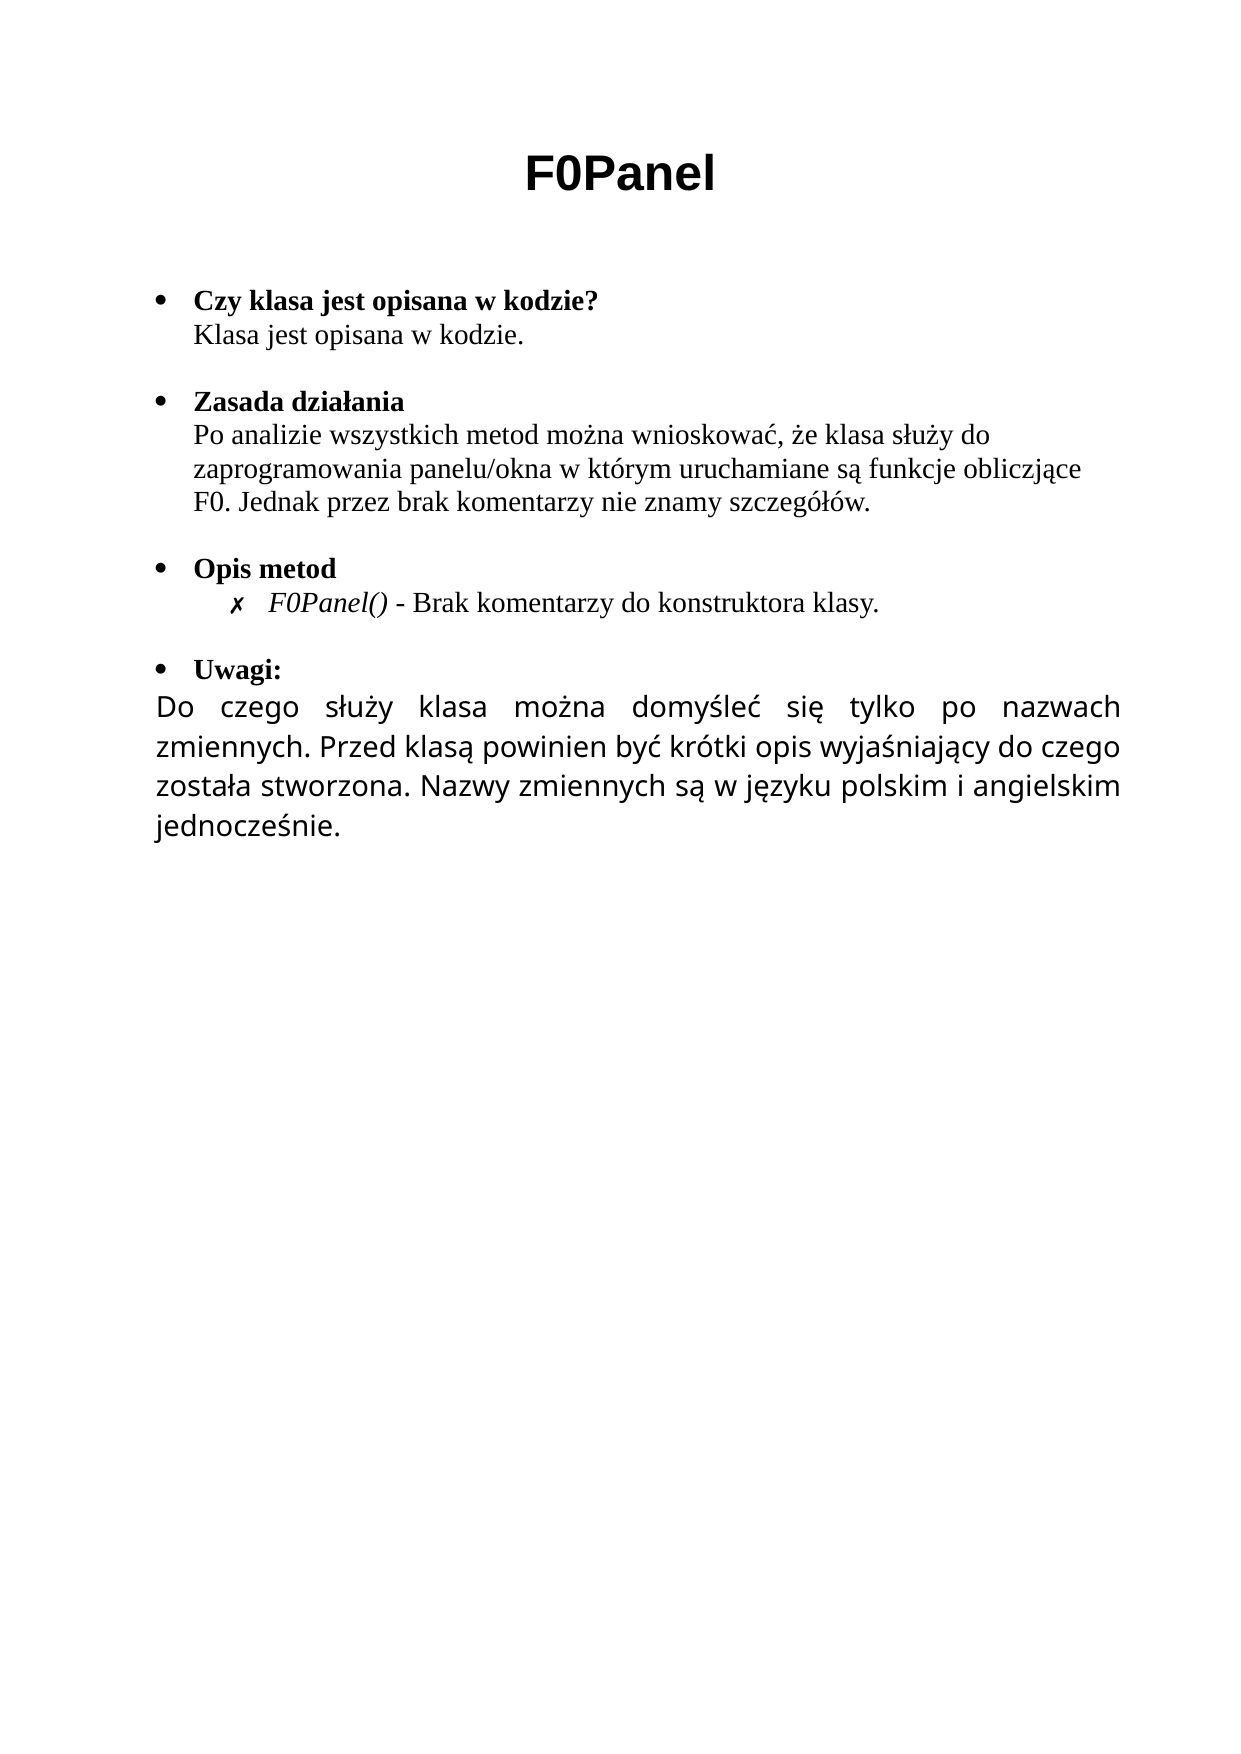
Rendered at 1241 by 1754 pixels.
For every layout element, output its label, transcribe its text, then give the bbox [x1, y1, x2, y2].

list Opis metod [156, 552, 1122, 585]
list Uwagi: [156, 652, 1122, 686]
list Zasada działania [156, 384, 1122, 417]
list Czy klasa jest opisana w kodzie? [156, 283, 1122, 317]
subtitle F0Panel [118, 143, 1122, 201]
list Klasa jest opisana w kodzie. [193, 317, 1122, 384]
list F0Panel() - Brak komentarzy do konstruktora klasy. [231, 585, 1122, 619]
list Po analizie wszystkich metod można wnioskować, że klasa służy do zaprogramowania panelu/okna w którym uruchamiane są funkcje obliczjące F0. Jednak przez brak komentarzy nie znamy szczegółów. [193, 417, 1122, 552]
list Do czego służy klasa można domyśleć się tylko po nazwach zmiennych. Przed klasą powinien być krótki opis wyjaśniający do czego została stworzona. Nazwy zmiennych są w języku polskim i angielskim jednocześnie. [156, 686, 1122, 845]
